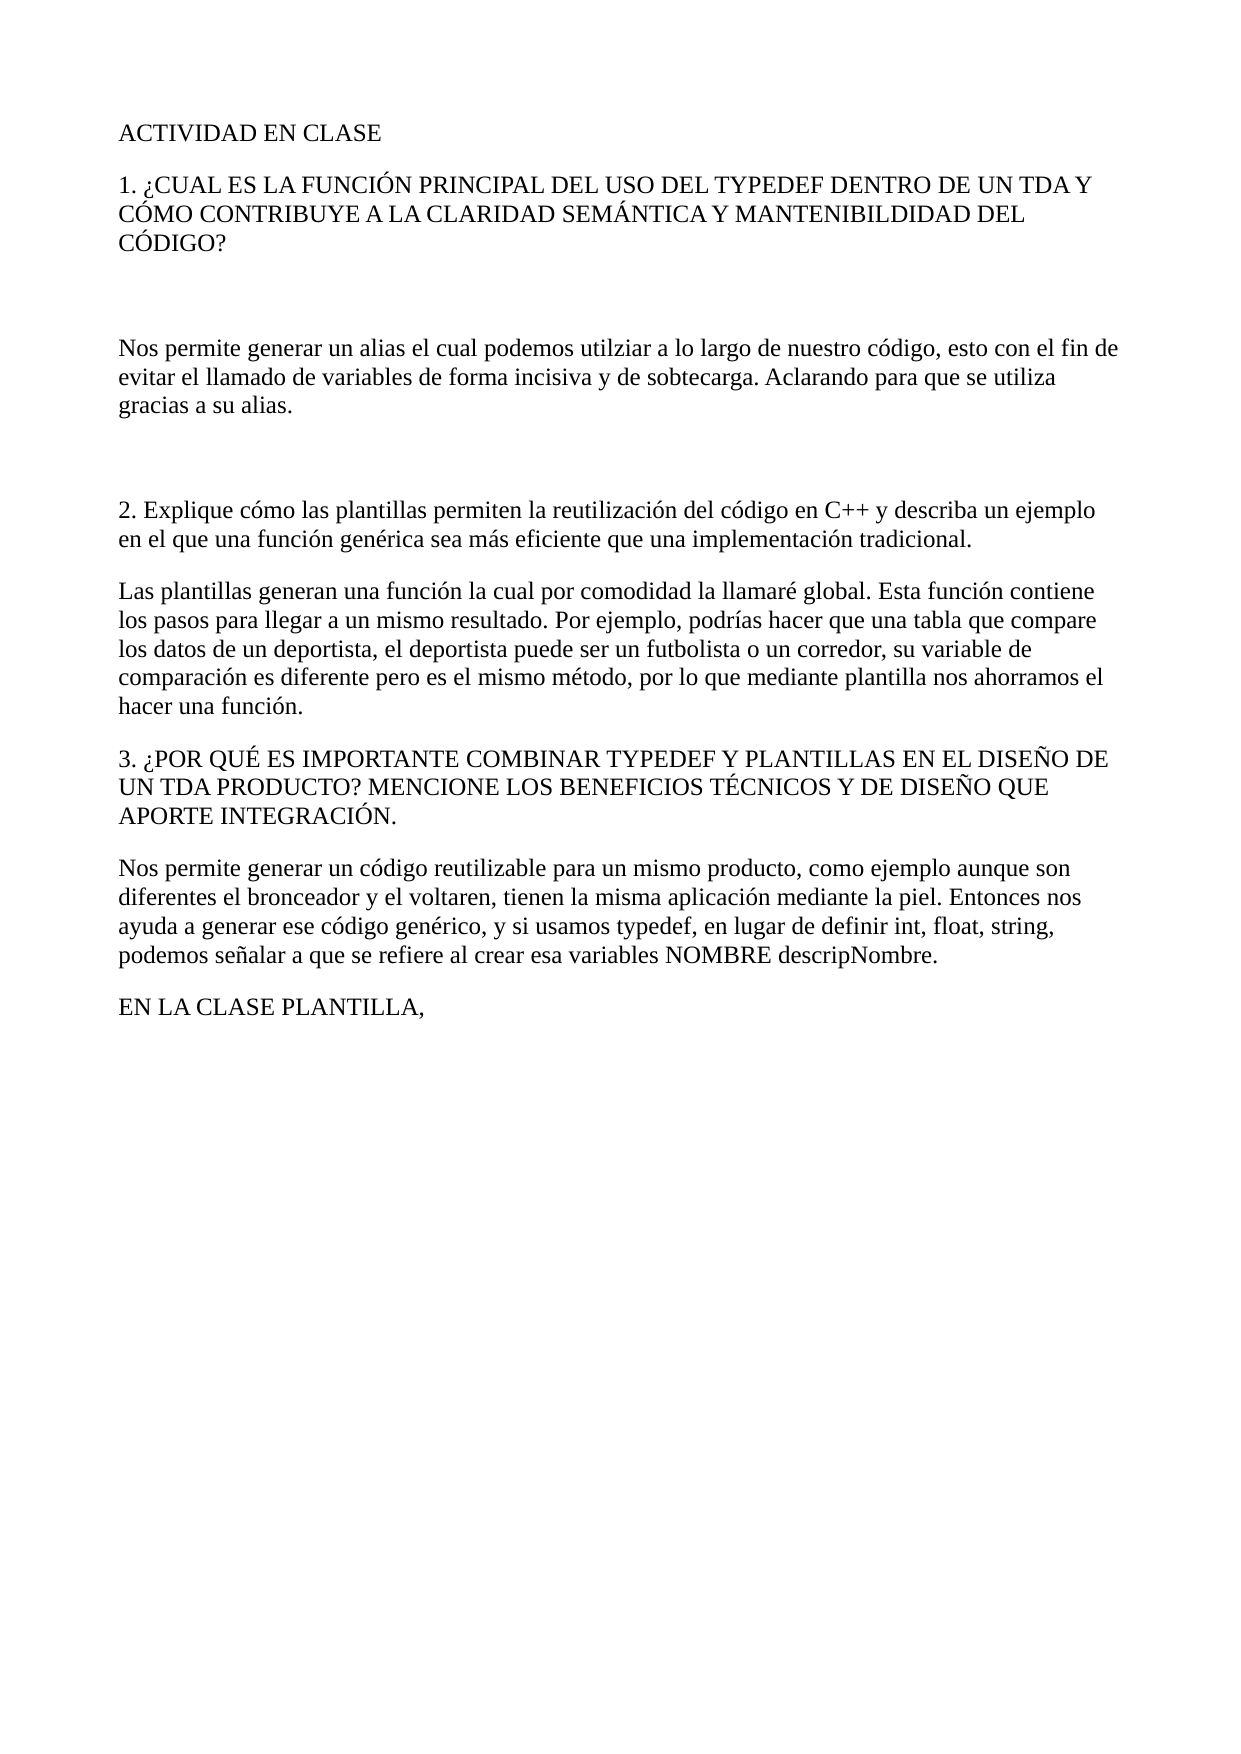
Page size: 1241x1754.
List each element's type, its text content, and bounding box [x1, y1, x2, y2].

text ACTIVIDAD EN CLASE [118, 118, 1122, 147]
text 3. ¿POR QUÉ ES IMPORTANTE COMBINAR TYPEDEF Y PLANTILLAS EN EL DISEÑO DE UN TDA PRODUCTO? MENCIONE LOS BENEFICIOS TÉCNICOS Y DE DISEÑO QUE APORTE INTEGRACIÓN. [118, 744, 1122, 830]
text 2. Explique cómo las plantillas permiten la reutilización del código en C++ y describa un ejemplo en el que una función genérica sea más eficiente que una implementación tradicional. [118, 495, 1122, 553]
text EN LA CLASE PLANTILLA, [118, 992, 1122, 1021]
text Las plantillas generan una función la cual por comodidad la llamaré global. Esta función contiene los pasos para llegar a un mismo resultado. Por ejemplo, podrías hacer que una tabla que compare los datos de un deportista, el deportista puede ser un futbolista o un corredor, su variable de comparación es diferente pero es el mismo método, por lo que mediante plantilla nos ahorramos el hacer una función. [118, 576, 1122, 720]
text 1. ¿CUAL ES LA FUNCIÓN PRINCIPAL DEL USO DEL TYPEDEF DENTRO DE UN TDA Y CÓMO CONTRIBUYE A LA CLARIDAD SEMÁNTICA Y MANTENIBILDIDAD DEL CÓDIGO? [118, 171, 1122, 257]
text Nos permite generar un alias el cual podemos utilziar a lo largo de nuestro código, esto con el fin de evitar el llamado de variables de forma incisiva y de sobtecarga. Aclarando para que se utiliza gracias a su alias. [118, 333, 1122, 419]
text Nos permite generar un código reutilizable para un mismo producto, como ejemplo aunque son diferentes el bronceador y el voltaren, tienen la misma aplicación mediante la piel. Entonces nos ayuda a generar ese código genérico, y si usamos typedef, en lugar de definir int, float, string, podemos señalar a que se refiere al crear esa variables NOMBRE descripNombre. [118, 853, 1122, 968]
